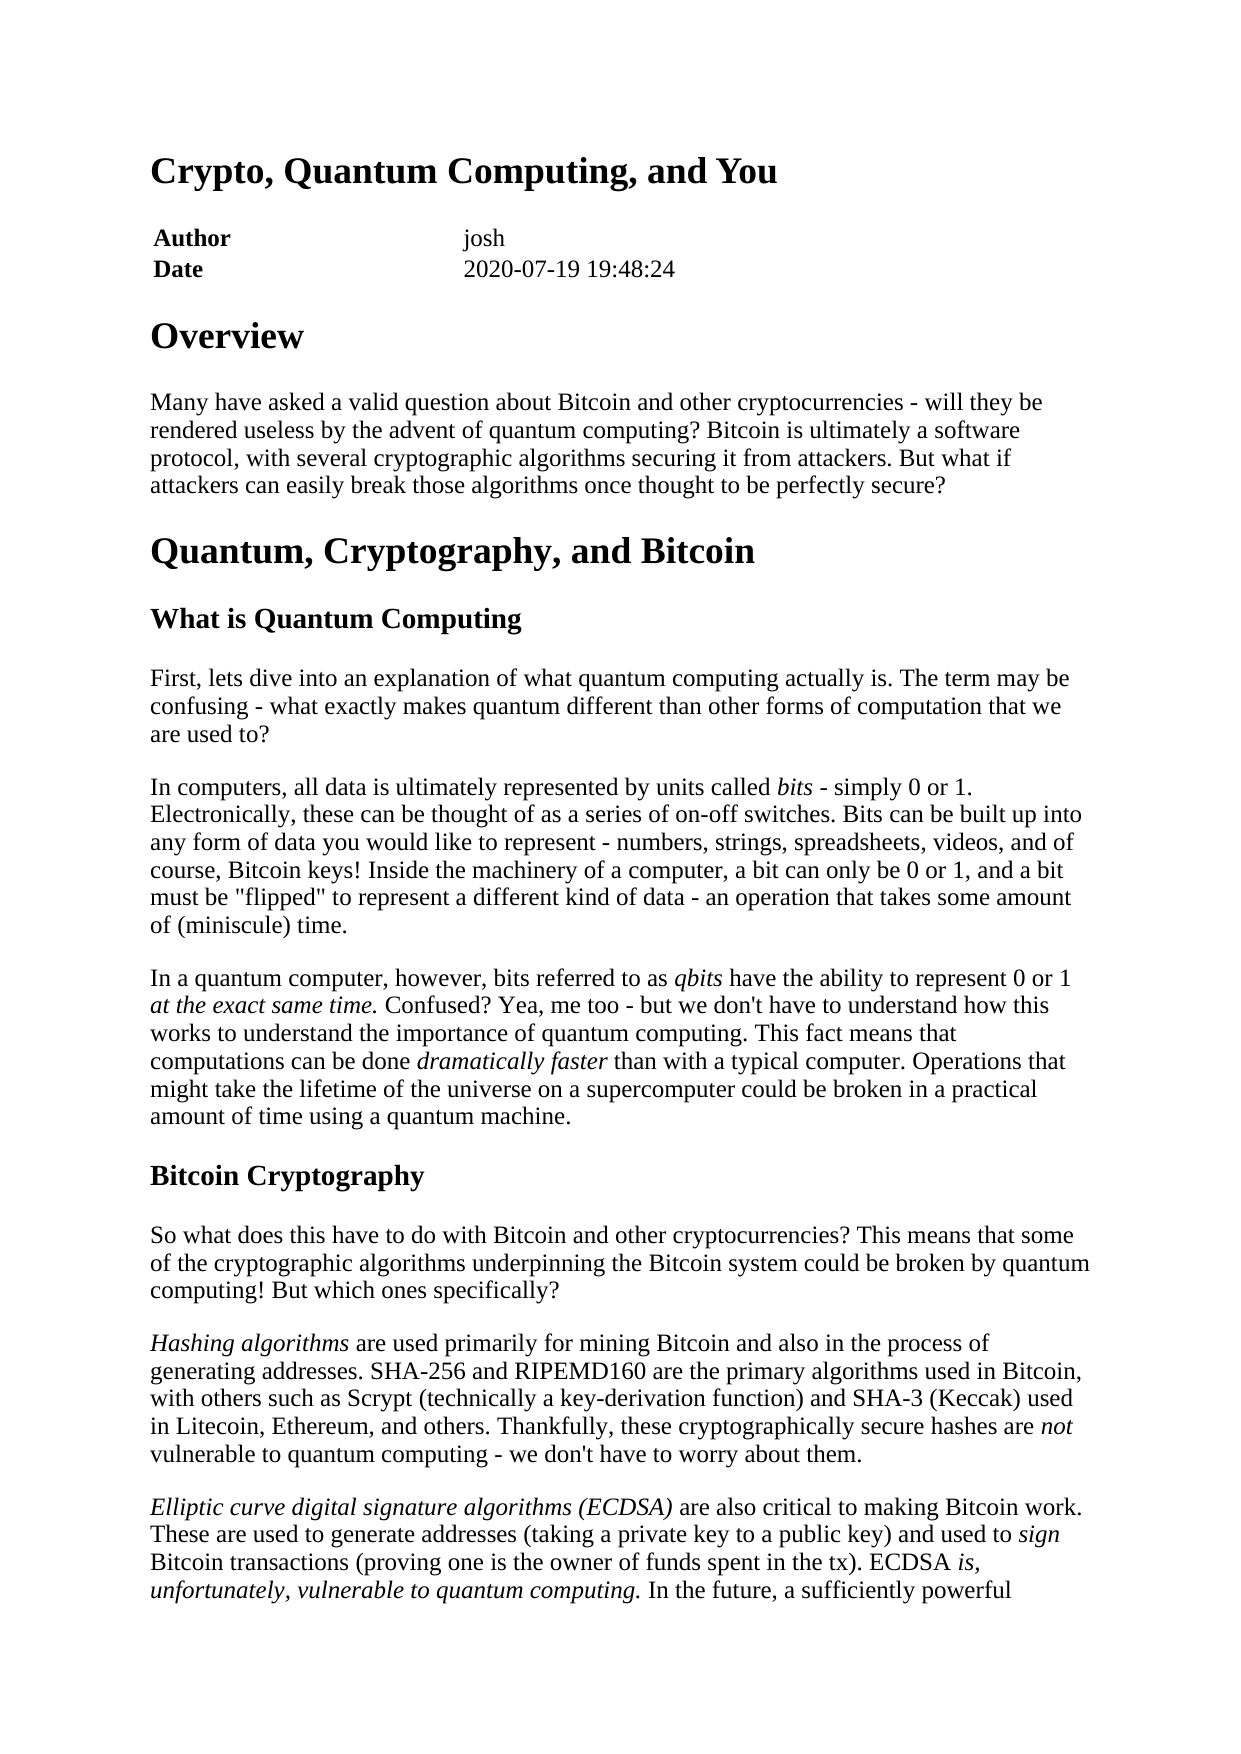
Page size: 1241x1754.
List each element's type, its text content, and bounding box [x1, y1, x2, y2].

text Elliptic curve digital signature algorithms (ECDSA) are also critical to making Bitcoin work. These are used to generate addresses (taking a private key to a public key) and used to sign Bitcoin transactions (proving one is the owner of funds spent in the tx). ECDSA is, unfortunately, vulnerable to quantum computing. In the future, a sufficiently powerful [150, 1493, 1090, 1603]
table_header Author [152, 223, 462, 253]
subtitle Overview [150, 316, 1090, 357]
text So what does this have to do with Bitcoin and other cryptocurrencies? This means that some of the cryptographic algorithms underpinning the Bitcoin system could be broken by quantum computing! But which ones specifically? [150, 1221, 1090, 1304]
table_header josh [462, 223, 1092, 253]
table_cell Date [152, 254, 462, 284]
text Hashing algorithms are used primarily for mining Bitcoin and also in the process of generating addresses. SHA-256 and RIPEMD160 are the primary algorithms used in Bitcoin, with others such as Scrypt (technically a key-derivation function) and SHA-3 (Keccak) used in Litecoin, Ethereum, and others. Thankfully, these cryptographically secure hashes are not vulnerable to quantum computing - we don't have to worry about them. [150, 1329, 1090, 1468]
text Many have asked a valid question about Bitcoin and other cryptocurrencies - will they be rendered useless by the advent of quantum computing? Bitcoin is ultimately a software protocol, with several cryptographic algorithms securing it from attackers. But what if attackers can easily break those algorithms once thought to be perfectly secure? [150, 388, 1090, 499]
table_cell 2020-07-19 19:48:24 [462, 254, 1092, 284]
subtitle What is Quantum Computing [150, 603, 1090, 635]
text In a quantum computer, however, bits referred to as qbits have the ability to represent 0 or 1 at the exact same time. Confused? Yea, me too - but we don't have to understand how this works to understand the importance of quantum computing. This fact means that computations can be done dramatically faster than with a typical computer. Operations that might take the lifetime of the universe on a supercomputer could be broken in a practical amount of time using a quantum machine. [150, 964, 1090, 1130]
subtitle Bitcoin Cryptography [150, 1159, 1090, 1192]
text First, lets dive into an explanation of what quantum computing actually is. The term may be confusing - what exactly makes quantum different than other forms of computation that we are used to? [150, 664, 1090, 748]
text In computers, all data is ultimately represented by units called bits - simply 0 or 1. Electronically, these can be thought of as a series of on-off switches. Bits can be built up into any form of data you would like to represent - numbers, strings, spreadsheets, videos, and of course, Bitcoin keys! Inside the machinery of a computer, a bit can only be 0 or 1, and a bit must be "flipped" to represent a different kind of data - an operation that takes some amount of (miniscule) time. [150, 773, 1090, 939]
subtitle Quantum, Cryptography, and Bitcoin [150, 530, 1090, 572]
subtitle Crypto, Quantum Computing, and You [150, 150, 1090, 192]
